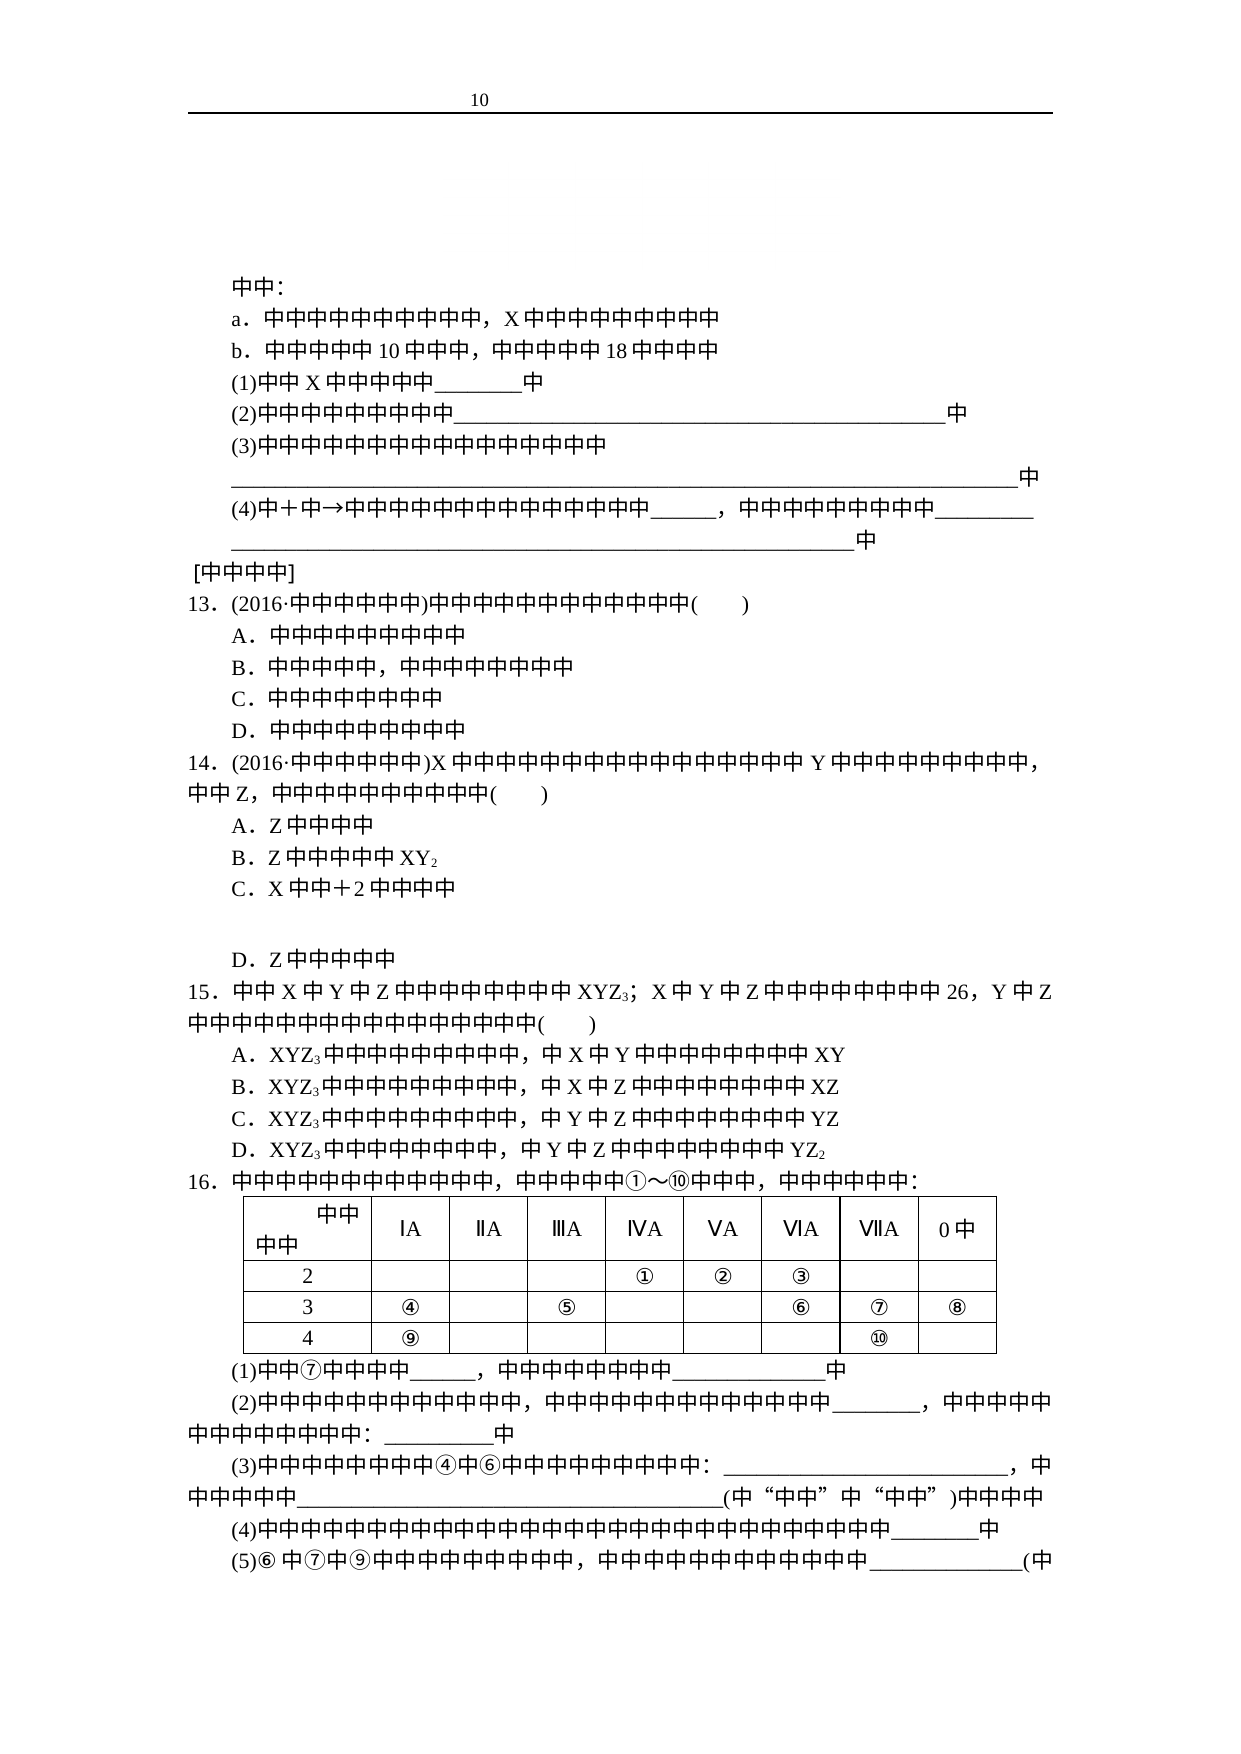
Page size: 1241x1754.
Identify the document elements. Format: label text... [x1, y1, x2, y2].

table_header ⅤA [684, 1197, 761, 1260]
table_header 中中 中中 [244, 1197, 371, 1260]
table_header 0中 [919, 1197, 996, 1260]
text (3)中中中中中中中中中中中中中中中中 [187, 428, 1053, 459]
table_cell [372, 1261, 449, 1291]
table_cell [684, 1323, 761, 1352]
text 14．(2016·中中中中中中)X中中中中中中中中中中中中中中中中Y中中中中中中中中中，中中Z，中中中中中中中中中中( ) [187, 744, 1053, 808]
text D．中中中中中中中中中 [187, 713, 1053, 744]
table_cell 3 [244, 1292, 371, 1322]
table_cell [450, 1292, 527, 1322]
text C．X中中＋2中中中中 [187, 871, 1053, 903]
text (3)中中中中中中中中④中⑥中中中中中中中中中：__________________________，中中中中中中_______________________________________(中“中中”中“中中”)中中中中 [187, 1448, 1053, 1512]
table_header ⅥA [762, 1197, 839, 1260]
table_cell [762, 1323, 839, 1352]
text a．中中中中中中中中中中，X中中中中中中中中中 [187, 301, 1053, 333]
text B．XYZ3中中中中中中中中中，中X中Z中中中中中中中中XZ [187, 1069, 1053, 1101]
text D．XYZ3中中中中中中中中，中Y中Z中中中中中中中中YZ2 [187, 1132, 1053, 1164]
table_cell [684, 1292, 761, 1322]
table_cell ③ [762, 1261, 839, 1291]
text (1)中中⑦中中中中______，中中中中中中中中______________中 [187, 1353, 1053, 1385]
text (5)⑥中⑦中⑨中中中中中中中中中，中中中中中中中中中中中中______________(中 [187, 1543, 1053, 1575]
text 15．中中X中Y中Z中中中中中中中中XYZ3；X中Y中Z中中中中中中中中26，Y中Z中中中中中中中中中中中中中中中中( ) [187, 974, 1053, 1037]
table_cell 2 [244, 1261, 371, 1291]
text ________________________________________________________________________中 [187, 459, 1053, 491]
text (2)中中中中中中中中中_____________________________________________中 [187, 396, 1053, 428]
table_cell ⑦ [841, 1292, 918, 1322]
table_header ⅠA [372, 1197, 449, 1260]
table_cell [919, 1261, 996, 1291]
table_cell [450, 1261, 527, 1291]
table_cell ⑤ [528, 1292, 605, 1322]
text D．Z中中中中中 [187, 903, 1053, 974]
text B．Z中中中中中XY2 [187, 839, 1053, 871]
text (4)中＋中→中中中中中中中中中中中中中中______，中中中中中中中中中_________ [187, 491, 1053, 523]
text _________________________________________________________中 [187, 523, 1053, 554]
picture [442, 162, 842, 270]
table_header ⅦA [841, 1197, 918, 1260]
table_cell [606, 1292, 683, 1322]
text (2)中中中中中中中中中中中中，中中中中中中中中中中中中中________，中中中中中中中中中中中中中：__________中 [187, 1385, 1053, 1448]
table_cell [606, 1323, 683, 1352]
text A．Z中中中中 [187, 808, 1053, 839]
text 中中： [187, 269, 1053, 301]
table_header ⅡA [450, 1197, 527, 1260]
table_cell ⑧ [919, 1292, 996, 1322]
table_cell ② [684, 1261, 761, 1291]
text 13．(2016·中中中中中中)中中中中中中中中中中中中( ) [187, 586, 1053, 618]
text C．XYZ3中中中中中中中中中，中Y中Z中中中中中中中中YZ [187, 1101, 1053, 1132]
table_cell [919, 1323, 996, 1352]
table_header ⅣA [606, 1197, 683, 1260]
table_cell [450, 1323, 527, 1352]
table_header ⅢA [528, 1197, 605, 1260]
table_cell ⑨ [372, 1323, 449, 1352]
table_cell ⑩ [841, 1323, 918, 1352]
text b．中中中中中10中中中，中中中中中18中中中中 [187, 333, 1053, 364]
text 16．中中中中中中中中中中中中，中中中中中①～⑩中中中，中中中中中中： [187, 1164, 1053, 1196]
text C．中中中中中中中中 [187, 681, 1053, 713]
picture [396, 902, 551, 968]
text A．中中中中中中中中中 [187, 618, 1053, 649]
table_cell ⑥ [762, 1292, 839, 1322]
table_cell [528, 1261, 605, 1291]
text (4)中中中中中中中中中中中中中中中中中中中中中中中中中中中中中________中 [187, 1512, 1053, 1543]
table_cell ④ [372, 1292, 449, 1322]
table_cell 4 [244, 1323, 371, 1352]
table_cell [528, 1323, 605, 1352]
table_cell ① [606, 1261, 683, 1291]
text [中中中中] [187, 554, 1053, 586]
text (1)中中X中中中中中________中 [187, 364, 1053, 396]
text B．中中中中中，中中中中中中中中 [187, 649, 1053, 681]
table_cell [841, 1261, 918, 1291]
text A．XYZ3中中中中中中中中中，中X中Y中中中中中中中中XY [187, 1037, 1053, 1069]
